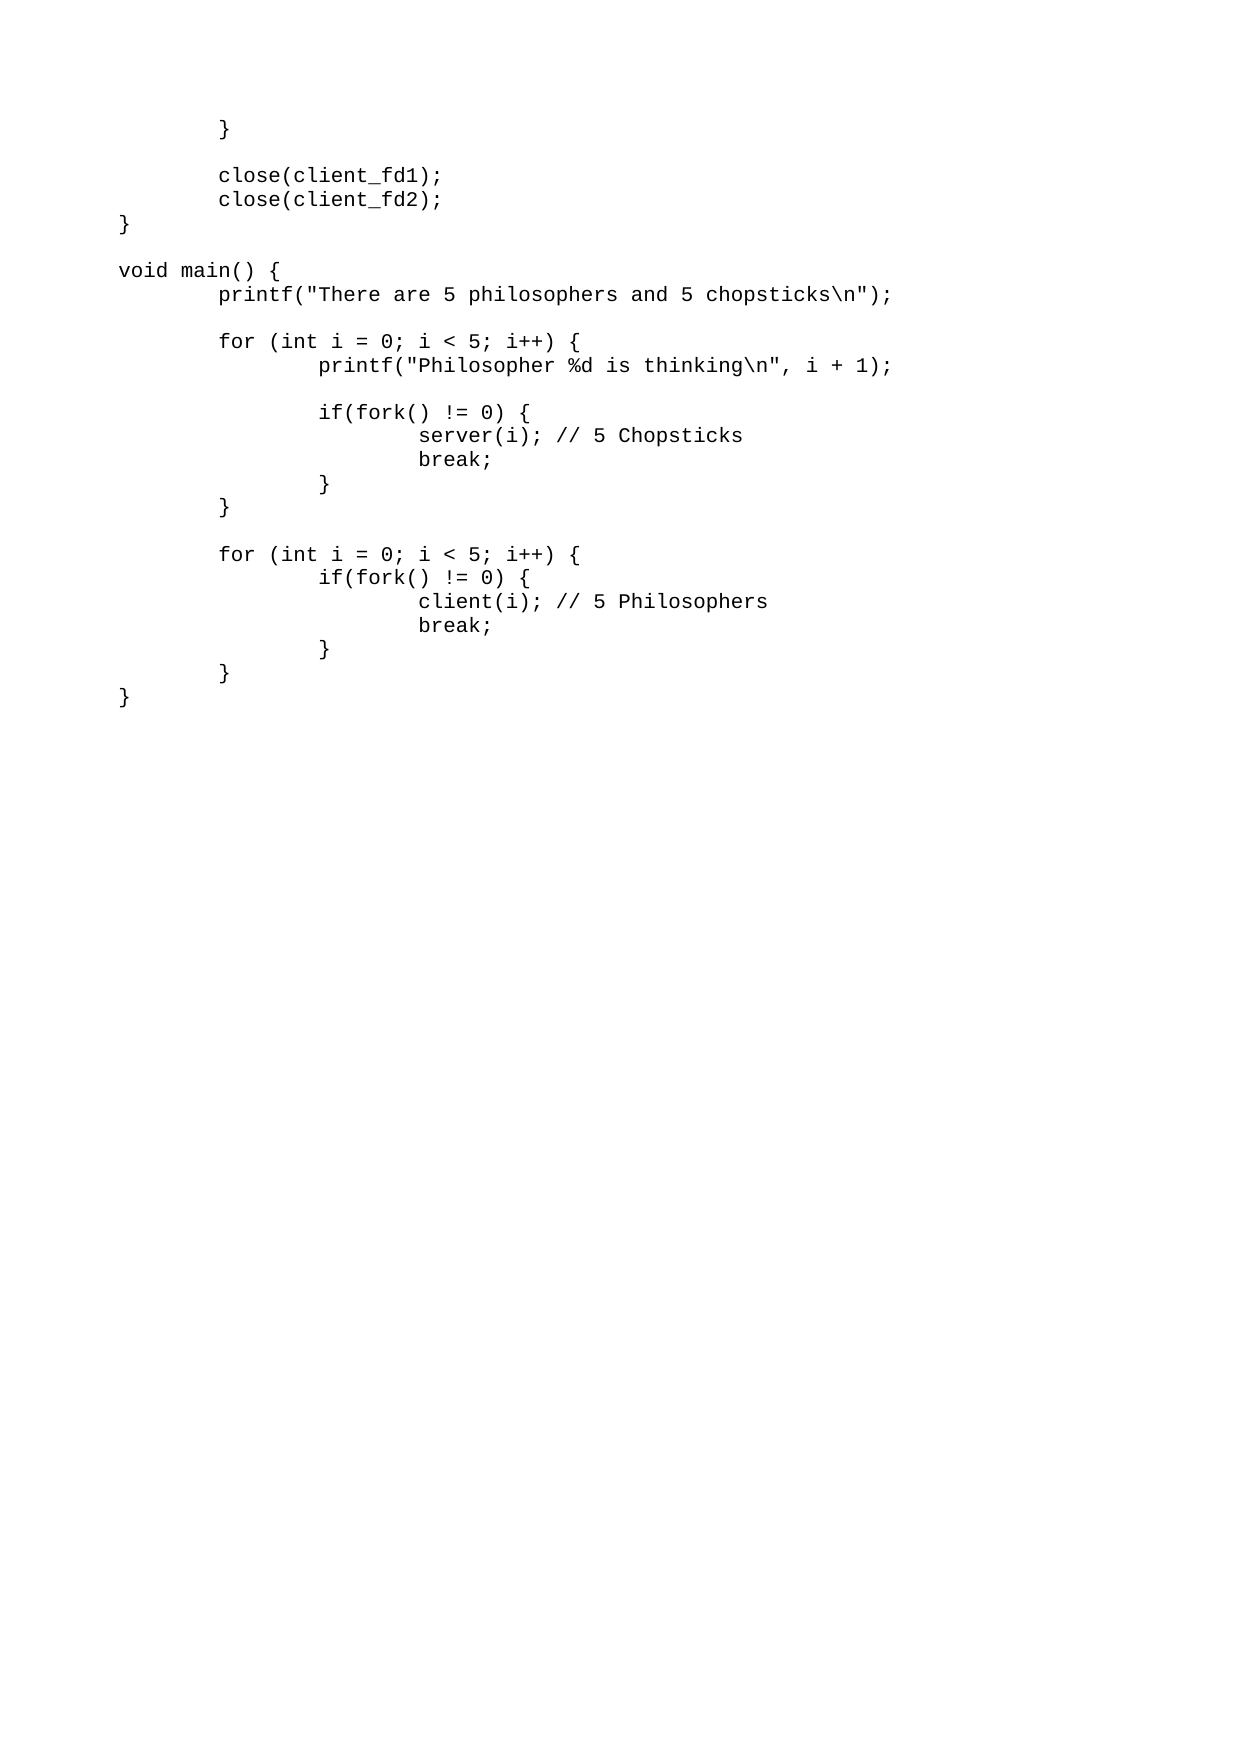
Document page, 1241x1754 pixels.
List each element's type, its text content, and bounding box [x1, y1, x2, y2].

text if(fork() != 0) { [118, 567, 1122, 591]
text } [118, 118, 1122, 142]
text close(client_fd1); [118, 165, 1122, 189]
text client(i); // 5 Philosophers [118, 591, 1122, 615]
text } [118, 496, 1122, 520]
text break; [118, 615, 1122, 638]
text printf("Philosopher %d is thinking\n", i + 1); [118, 354, 1122, 378]
text } [118, 686, 1122, 709]
text printf("There are 5 philosophers and 5 chopsticks\n"); [118, 284, 1122, 307]
text if(fork() != 0) { [118, 402, 1122, 426]
text } [118, 662, 1122, 686]
text close(client_fd2); [118, 189, 1122, 213]
text } [118, 638, 1122, 662]
text for (int i = 0; i < 5; i++) { [118, 331, 1122, 354]
text for (int i = 0; i < 5; i++) { [118, 544, 1122, 567]
text server(i); // 5 Chopsticks [118, 426, 1122, 449]
text void main() { [118, 260, 1122, 284]
text } [118, 213, 1122, 236]
text break; [118, 449, 1122, 473]
text } [118, 473, 1122, 496]
